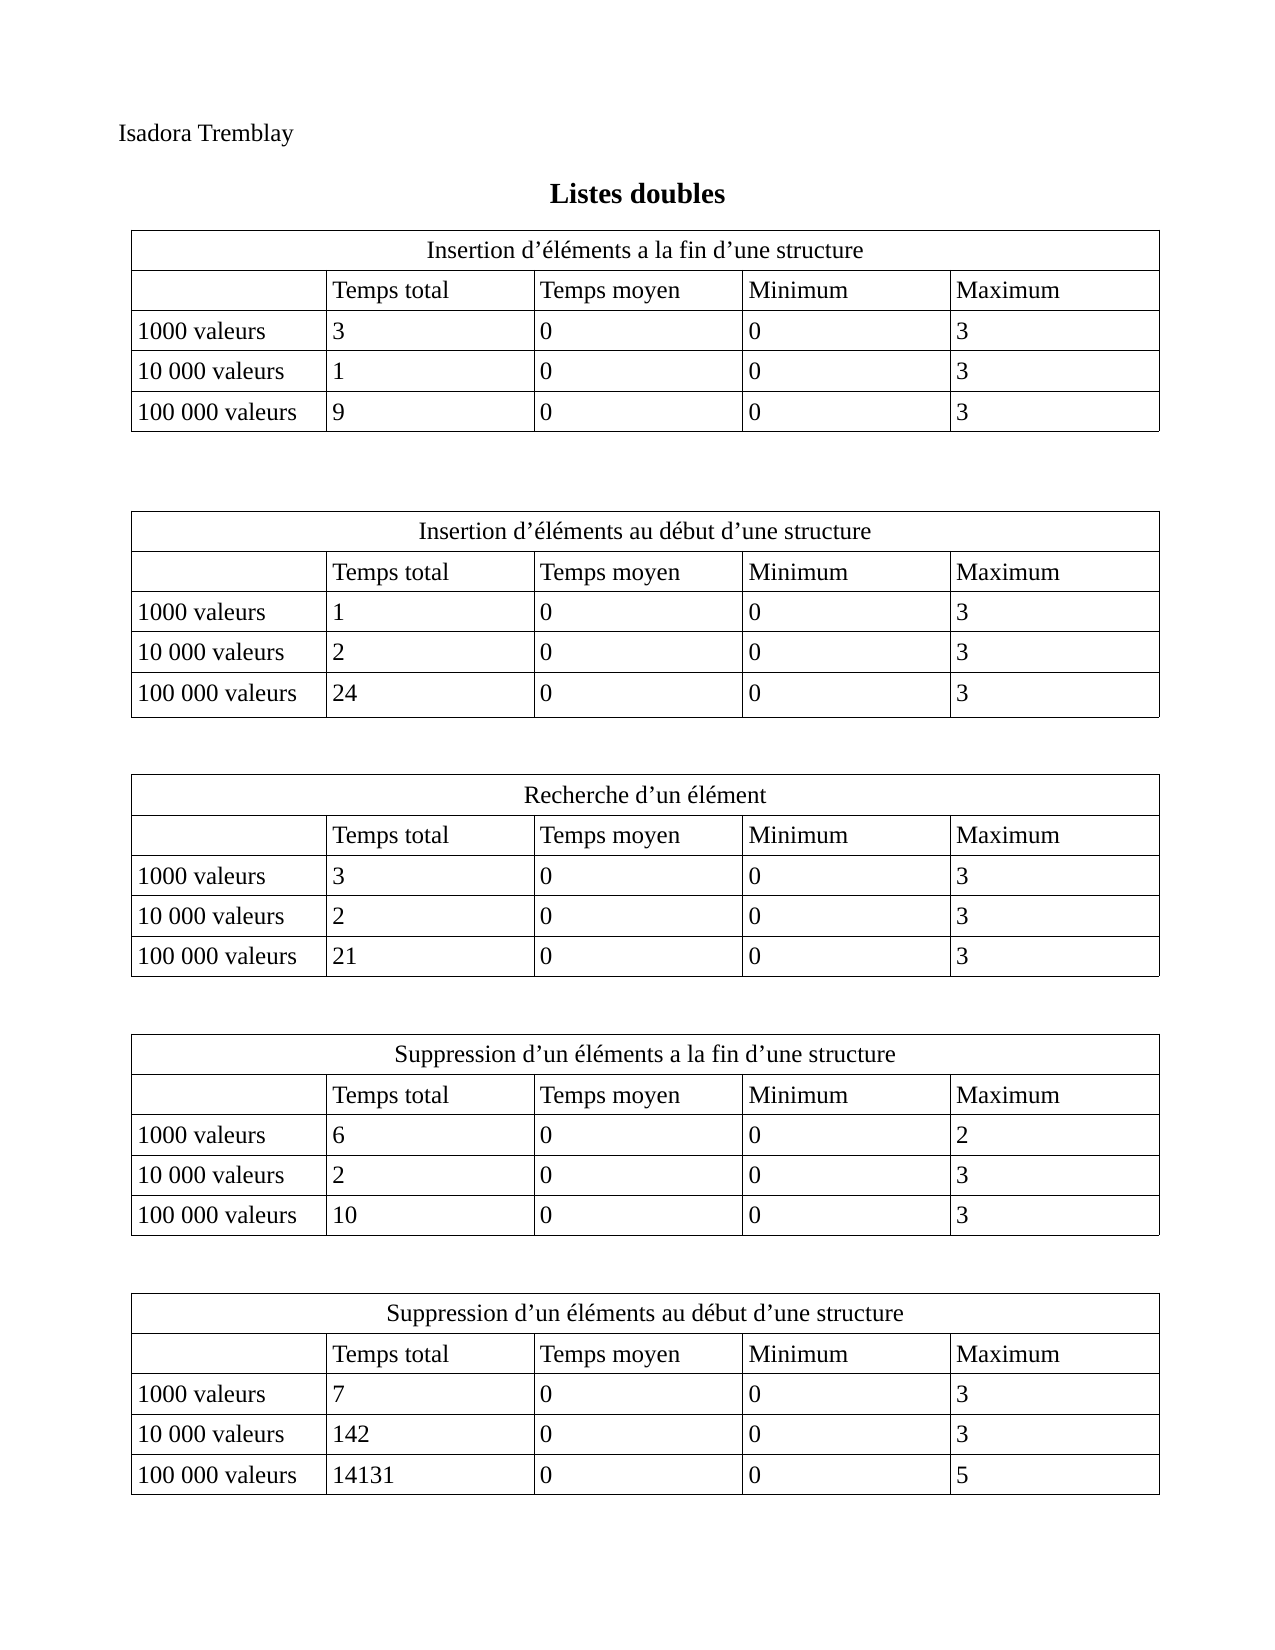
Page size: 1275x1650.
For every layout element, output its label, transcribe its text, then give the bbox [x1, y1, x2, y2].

table_cell 100 000 valeurs [132, 673, 326, 717]
table_cell Maximum [951, 1334, 1159, 1373]
table_cell 24 [327, 673, 534, 717]
table_cell Temps moyen [535, 271, 742, 310]
table_cell 0 [535, 673, 742, 717]
table_cell 3 [951, 311, 1159, 350]
table_cell 0 [743, 1455, 950, 1494]
table_cell 0 [743, 1374, 950, 1414]
table_cell 3 [327, 856, 534, 895]
table_cell Maximum [951, 1075, 1159, 1114]
table_cell Temps moyen [535, 1075, 742, 1114]
table_header Suppression d’un éléments a la fin d’une structure [132, 1035, 1159, 1074]
table_cell [132, 816, 326, 855]
table_cell 0 [535, 1415, 742, 1454]
table_cell 3 [951, 632, 1159, 672]
table_cell 0 [743, 1115, 950, 1154]
table_cell Maximum [951, 271, 1159, 310]
text Listes doubles [118, 176, 1157, 210]
table_cell 0 [535, 351, 742, 391]
table_cell 3 [327, 311, 534, 350]
table_cell Temps moyen [535, 1334, 742, 1373]
table_cell 0 [743, 632, 950, 672]
table_cell 1000 valeurs [132, 1374, 326, 1414]
table_cell 2 [327, 1156, 534, 1195]
table_cell 1000 valeurs [132, 1115, 326, 1154]
table_cell Minimum [743, 552, 950, 591]
table_cell 1000 valeurs [132, 592, 326, 631]
table_cell Minimum [743, 271, 950, 310]
table_cell 0 [535, 1156, 742, 1195]
table_cell 2 [327, 632, 534, 672]
table_cell 0 [743, 1156, 950, 1195]
table_cell Temps total [327, 1334, 534, 1373]
table_cell 3 [951, 856, 1159, 895]
table_cell 0 [743, 856, 950, 895]
table_cell Temps total [327, 816, 534, 855]
table_cell 0 [535, 937, 742, 976]
table_cell Minimum [743, 1334, 950, 1373]
table_cell 0 [535, 856, 742, 895]
table_cell 0 [535, 632, 742, 672]
table_cell Minimum [743, 1075, 950, 1114]
table_cell 10 000 valeurs [132, 632, 326, 672]
table_cell 100 000 valeurs [132, 937, 326, 976]
table_cell 100 000 valeurs [132, 392, 326, 431]
table_cell 10 000 valeurs [132, 896, 326, 936]
table_cell 100 000 valeurs [132, 1196, 326, 1235]
table_cell Temps total [327, 552, 534, 591]
table_cell 1 [327, 592, 534, 631]
table_cell 9 [327, 392, 534, 431]
table_cell 3 [951, 1374, 1159, 1414]
table_cell Temps total [327, 1075, 534, 1114]
table_cell 0 [535, 1196, 742, 1235]
table_cell 0 [743, 896, 950, 936]
table_cell 0 [535, 311, 742, 350]
table_cell 0 [743, 673, 950, 717]
table_cell 10 000 valeurs [132, 1156, 326, 1195]
table_cell 3 [951, 351, 1159, 391]
table_header Recherche d’un élément [132, 775, 1159, 815]
table_cell 1000 valeurs [132, 311, 326, 350]
table_cell 3 [951, 937, 1159, 976]
table_cell 0 [743, 351, 950, 391]
table_cell 0 [535, 1374, 742, 1414]
table_cell 6 [327, 1115, 534, 1154]
table_cell 10 000 valeurs [132, 351, 326, 391]
table_cell 2 [951, 1115, 1159, 1154]
table_cell 3 [951, 392, 1159, 431]
table_cell Maximum [951, 816, 1159, 855]
table_header Suppression d’un éléments au début d’une structure [132, 1294, 1159, 1333]
table_cell 7 [327, 1374, 534, 1414]
table_cell 3 [951, 1196, 1159, 1235]
table_cell 1000 valeurs [132, 856, 326, 895]
table_cell 0 [743, 1415, 950, 1454]
table_cell 0 [535, 896, 742, 936]
table_cell 10 [327, 1196, 534, 1235]
table_cell [132, 1075, 326, 1114]
table_cell 10 000 valeurs [132, 1415, 326, 1454]
table_cell 0 [743, 1196, 950, 1235]
table_cell 0 [743, 937, 950, 976]
table_cell 5 [951, 1455, 1159, 1494]
table_cell 100 000 valeurs [132, 1455, 326, 1494]
table_cell 21 [327, 937, 534, 976]
table_cell 14131 [327, 1455, 534, 1494]
table_cell Temps total [327, 271, 534, 310]
table_cell [132, 271, 326, 310]
table_cell 0 [535, 1115, 742, 1154]
table_header Insertion d’éléments a la fin d’une structure [132, 231, 1159, 270]
table_cell [132, 552, 326, 591]
table_cell 0 [743, 392, 950, 431]
table_cell 0 [535, 1455, 742, 1494]
table_cell 2 [327, 896, 534, 936]
table_cell Temps moyen [535, 552, 742, 591]
table_header Insertion d’éléments au début d’une structure [132, 512, 1159, 551]
table_cell 0 [535, 392, 742, 431]
table_cell Maximum [951, 552, 1159, 591]
table_cell Temps moyen [535, 816, 742, 855]
table_cell 3 [951, 896, 1159, 936]
table_cell 3 [951, 1415, 1159, 1454]
table_cell [132, 1334, 326, 1373]
table_cell 3 [951, 1156, 1159, 1195]
table_cell 142 [327, 1415, 534, 1454]
table_cell 0 [743, 311, 950, 350]
table_cell 0 [535, 592, 742, 631]
table_cell 0 [743, 592, 950, 631]
table_cell 3 [951, 673, 1159, 717]
table_cell Minimum [743, 816, 950, 855]
table_cell 1 [327, 351, 534, 391]
table_cell 3 [951, 592, 1159, 631]
